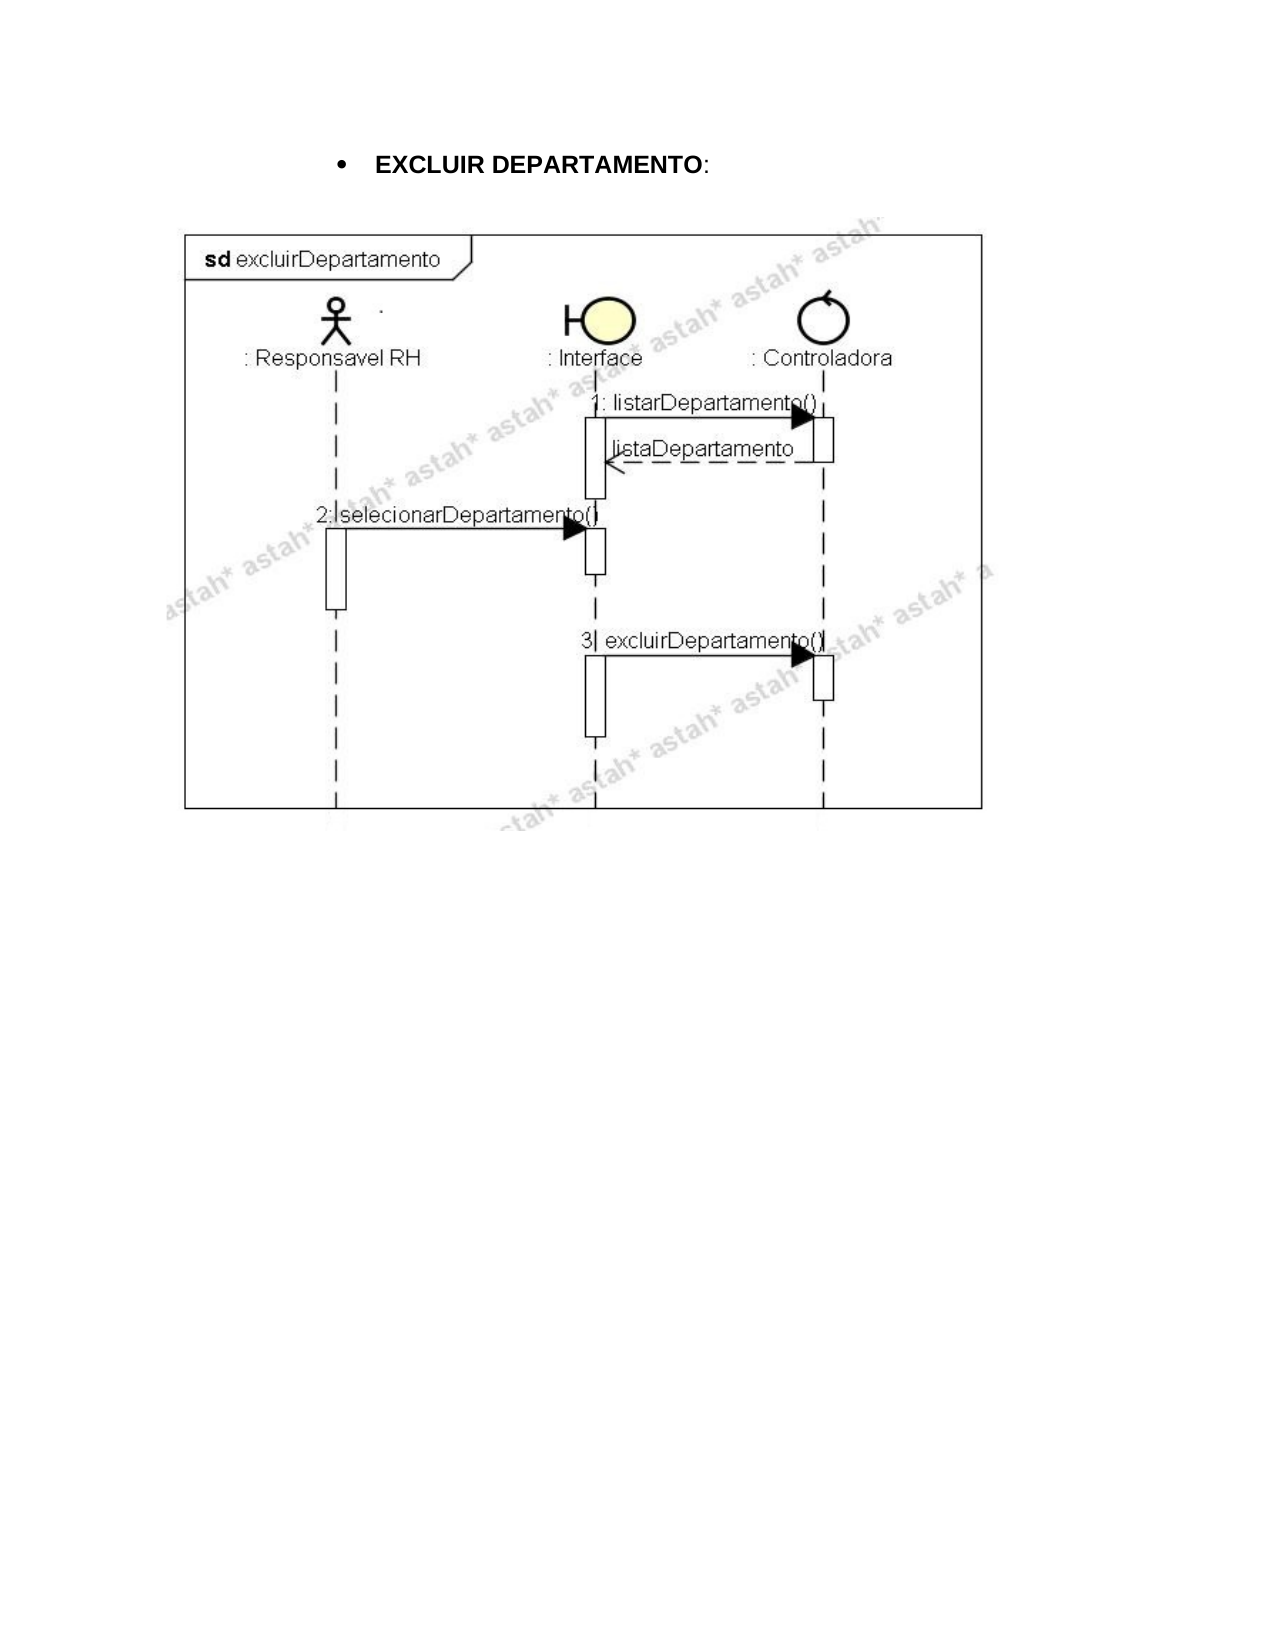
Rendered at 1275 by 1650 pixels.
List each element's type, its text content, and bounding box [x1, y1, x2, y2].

list EXCLUIR DEPARTAMENTO: [337, 150, 1125, 179]
picture [166, 217, 1004, 831]
